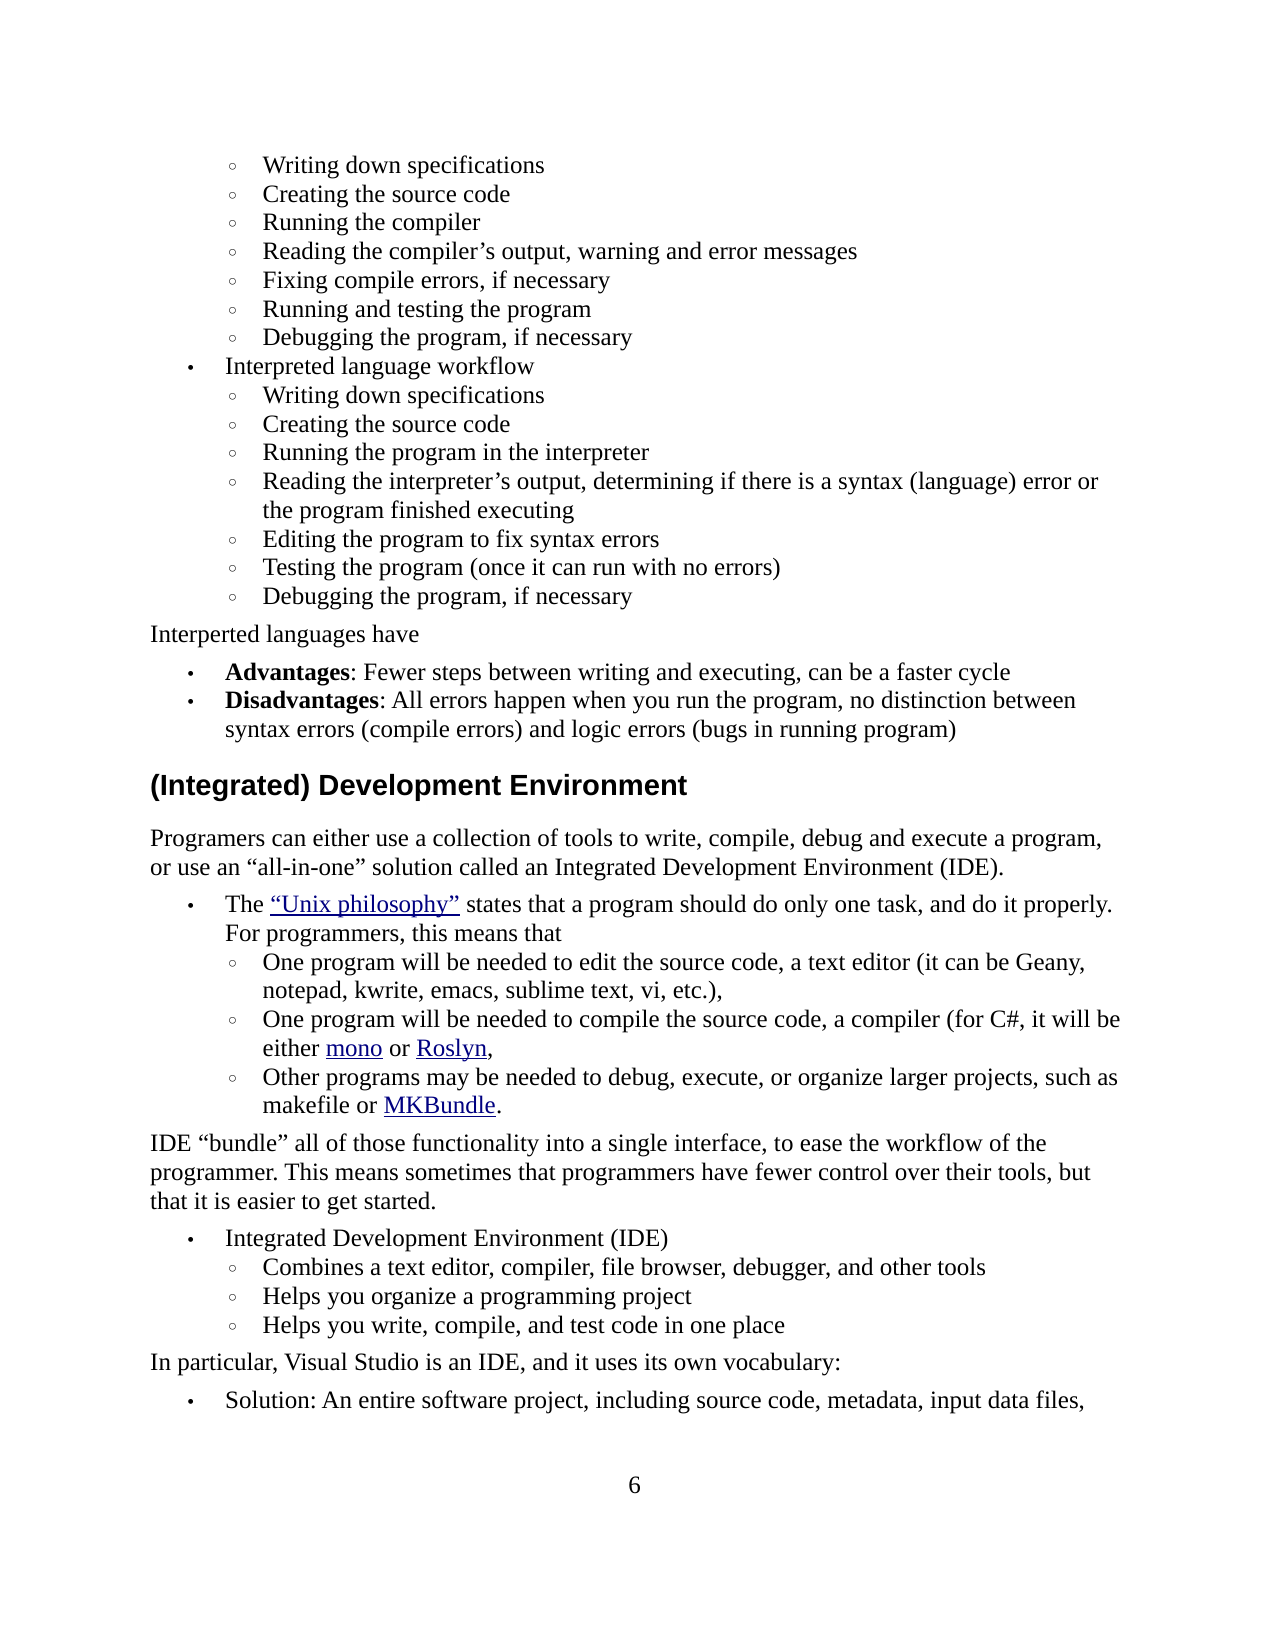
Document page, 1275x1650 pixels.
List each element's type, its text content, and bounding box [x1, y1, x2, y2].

list Solution: An entire software project, including source code, metadata, input data files, [187, 1385, 1125, 1414]
list Editing the program to fix syntax errors [225, 524, 1125, 552]
list Writing down specifications [225, 380, 1125, 409]
text Programers can either use a collection of tools to write, compile, debug and execute a program, or use an “all-in-one” solution called an Integrated Development Environment (IDE). [150, 823, 1125, 880]
list Testing the program (once it can run with no errors) [225, 552, 1125, 581]
text Interperted languages have [150, 619, 1125, 648]
list Debugging the program, if necessary [225, 581, 1125, 610]
list Running the program in the interpreter [225, 437, 1125, 466]
list Combines a text editor, compiler, file browser, debugger, and other tools [225, 1252, 1125, 1281]
list One program will be needed to edit the source code, a text editor (it can be Geany, notepad, kwrite, emacs, sublime text, vi, etc.), [225, 947, 1125, 1004]
list Other programs may be needed to debug, execute, or organize larger projects, such as makefile or MKBundle. [225, 1062, 1125, 1119]
subtitle (Integrated) Development Environment [150, 768, 1125, 801]
text IDE “bundle” all of those functionality into a single interface, to ease the workflow of the programmer. This means sometimes that programmers have fewer control over their tools, but that it is easier to get started. [150, 1128, 1125, 1214]
list Helps you organize a programming project [225, 1281, 1125, 1310]
list Advantages: Fewer steps between writing and executing, can be a faster cycle [187, 657, 1125, 685]
list Creating the source code [225, 179, 1125, 207]
list One program will be needed to compile the source code, a compiler (for C#, it will be either mono or Roslyn, [225, 1004, 1125, 1062]
list Running and testing the program [225, 294, 1125, 322]
list The “Unix philosophy” states that a program should do only one task, and do it properly. For programmers, this means that [187, 889, 1125, 947]
list Disadvantages: All errors happen when you run the program, no distinction between syntax errors (compile errors) and logic errors (bugs in running program) [187, 685, 1125, 743]
list Fixing compile errors, if necessary [225, 265, 1125, 294]
list Reading the compiler’s output, warning and error messages [225, 236, 1125, 265]
list Writing down specifications [225, 150, 1125, 179]
list Reading the interpreter’s output, determining if there is a syntax (language) error or the program finished executing [225, 466, 1125, 524]
list Creating the source code [225, 409, 1125, 437]
list Running the compiler [225, 207, 1125, 236]
list Interpreted language workflow [187, 351, 1125, 380]
text In particular, Visual Studio is an IDE, and it uses its own vocabulary: [150, 1347, 1125, 1376]
list Integrated Development Environment (IDE) [187, 1223, 1125, 1252]
list Debugging the program, if necessary [225, 322, 1125, 351]
list Helps you write, compile, and test code in one place [225, 1310, 1125, 1338]
